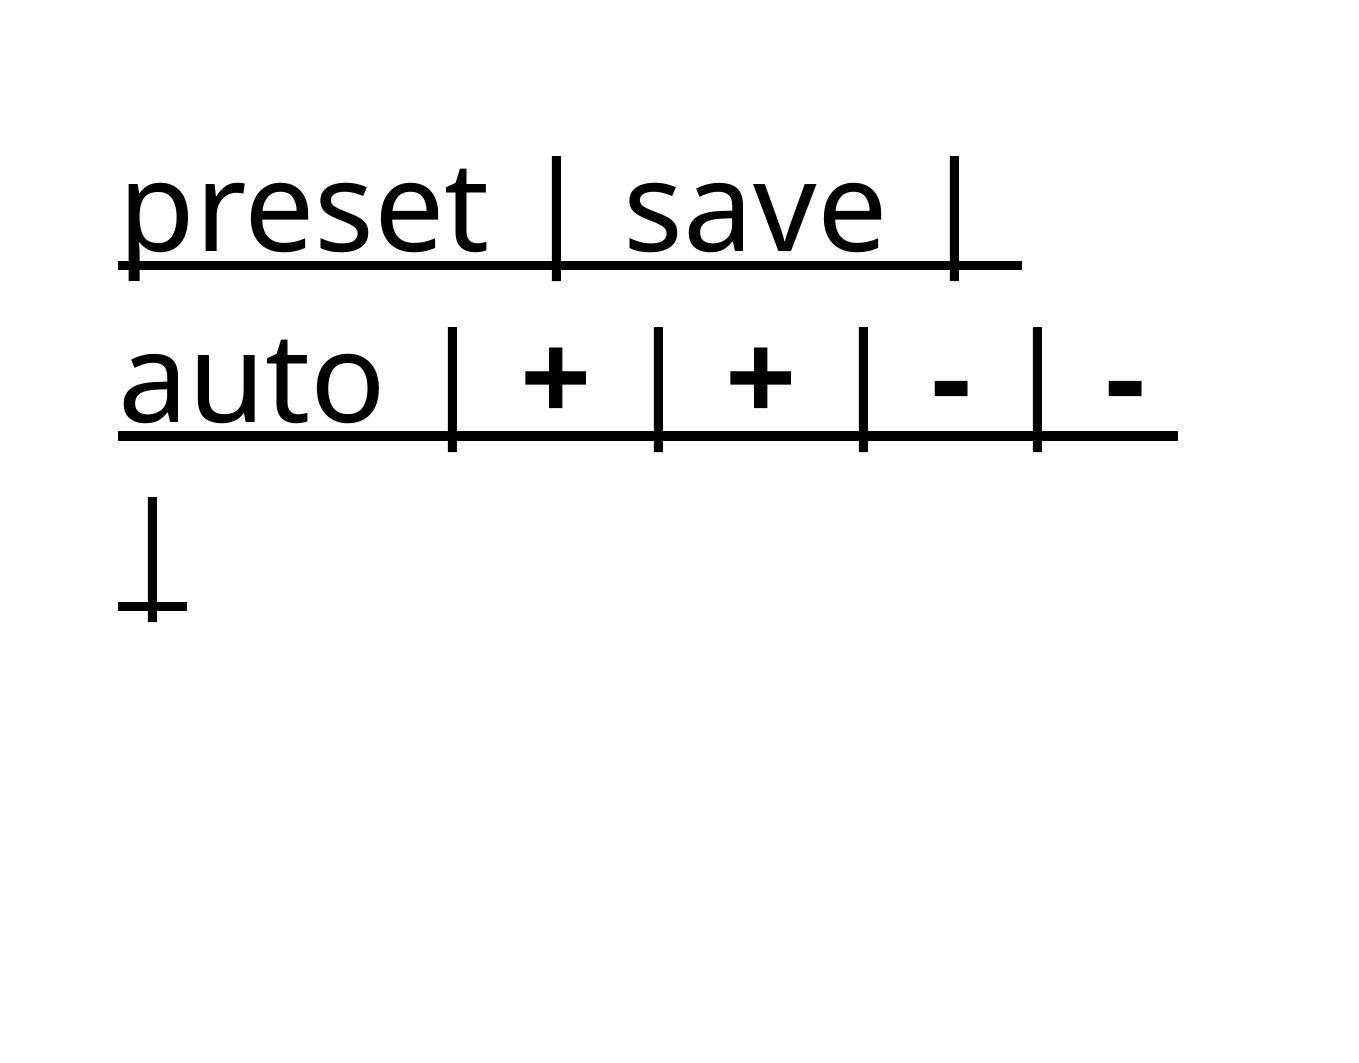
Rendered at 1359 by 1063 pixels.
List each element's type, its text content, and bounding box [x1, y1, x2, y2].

text preset | save | auto | + | + | - | - | [118, 118, 1240, 629]
